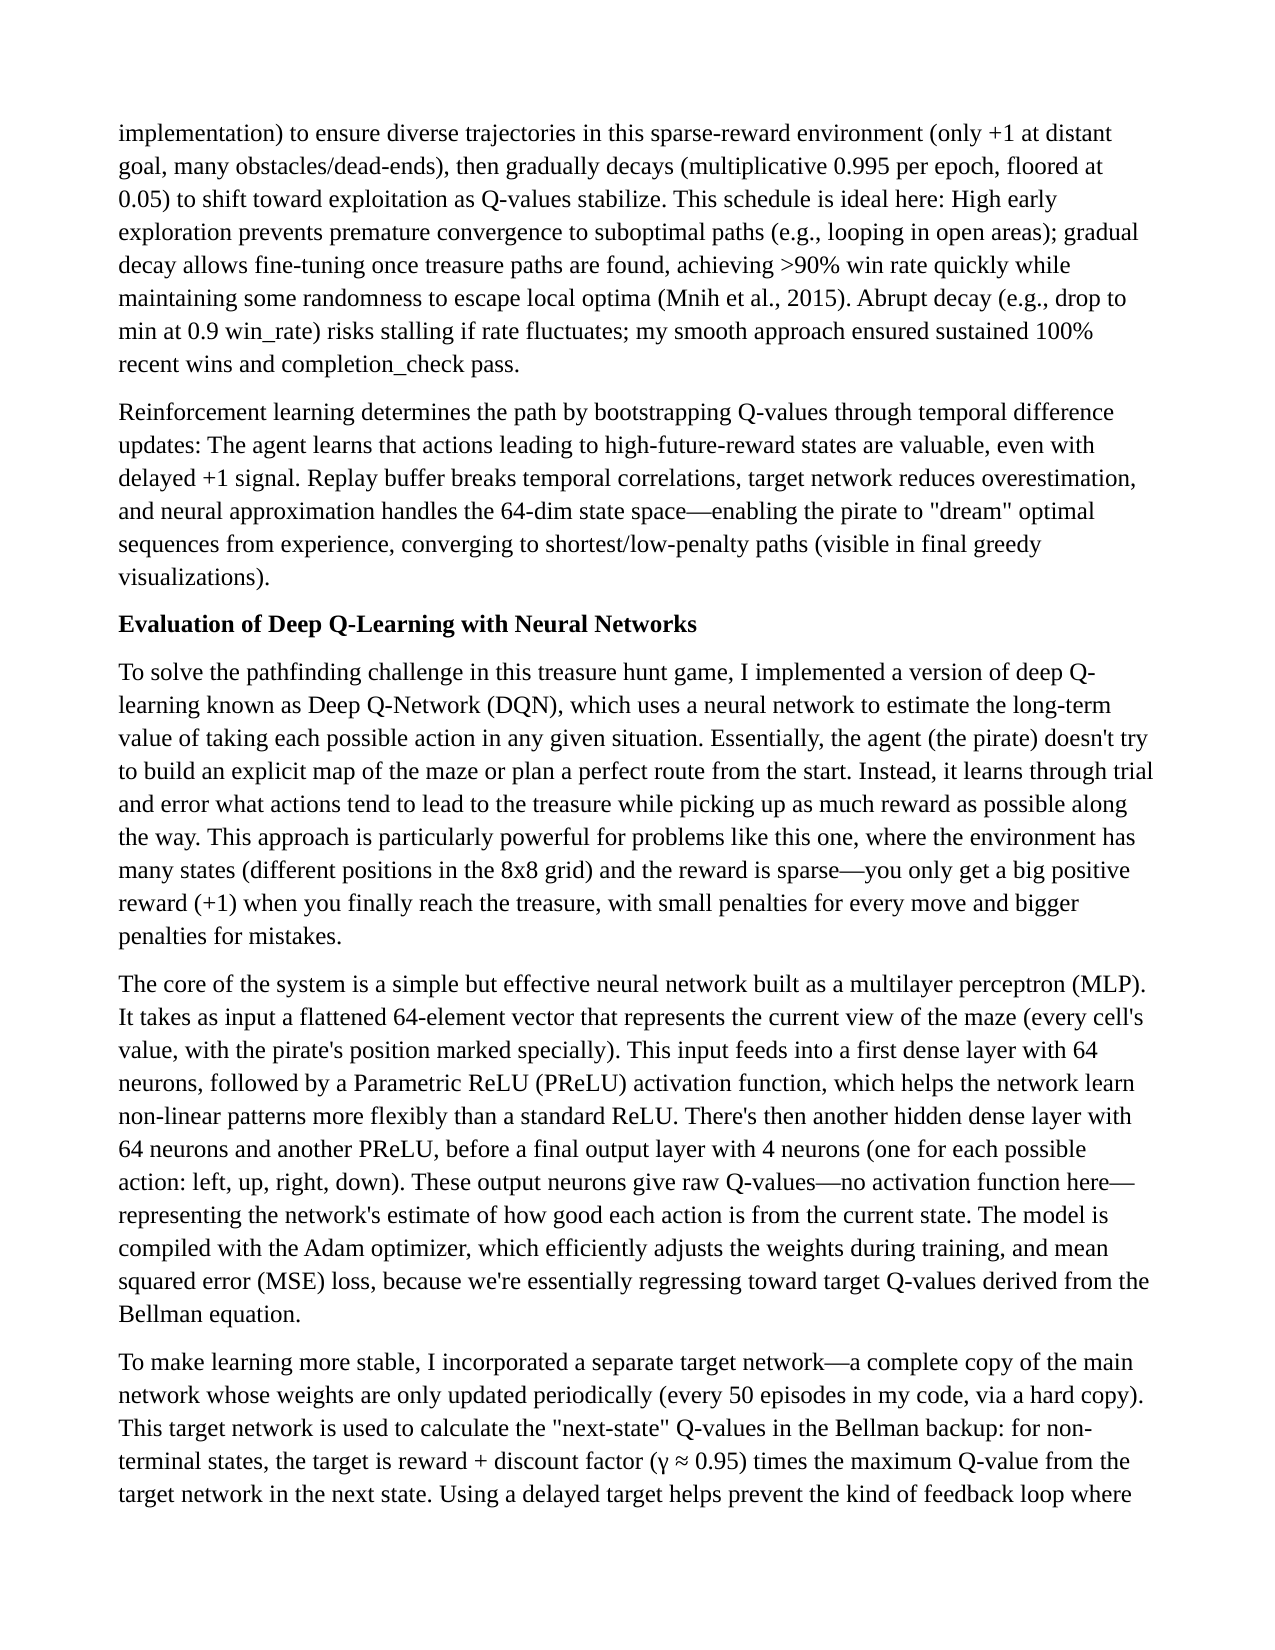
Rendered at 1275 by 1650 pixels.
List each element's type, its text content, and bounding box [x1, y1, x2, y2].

text Reinforcement learning determines the path by bootstrapping Q-values through temporal difference updates: The agent learns that actions leading to high-future-reward states are valuable, even with delayed +1 signal. Replay buffer breaks temporal correlations, target network reduces overestimation, and neural approximation handles the 64-dim state space—enabling the pirate to "dream" optimal sequences from experience, converging to shortest/low-penalty paths (visible in final greedy visualizations). [118, 397, 1157, 591]
subtitle Evaluation of Deep Q-Learning with Neural Networks [118, 609, 1157, 638]
text implementation) to ensure diverse trajectories in this sparse-reward environment (only +1 at distant goal, many obstacles/dead-ends), then gradually decays (multiplicative 0.995 per epoch, floored at 0.05) to shift toward exploitation as Q-values stabilize. This schedule is ideal here: High early exploration prevents premature convergence to suboptimal paths (e.g., looping in open areas); gradual decay allows fine-tuning once treasure paths are found, achieving >90% win rate quickly while maintaining some randomness to escape local optima (Mnih et al., 2015). Abrupt decay (e.g., drop to min at 0.9 win_rate) risks stalling if rate fluctuates; my smooth approach ensured sustained 100% recent wins and completion_check pass. [118, 118, 1157, 378]
text To make learning more stable, I incorporated a separate target network—a complete copy of the main network whose weights are only updated periodically (every 50 episodes in my code, via a hard copy). This target network is used to calculate the "next-state" Q-values in the Bellman backup: for non-terminal states, the target is reward + discount factor (γ ≈ 0.95) times the maximum Q-value from the target network in the next state. Using a delayed target helps prevent the kind of feedback loop where [118, 1347, 1157, 1508]
text The core of the system is a simple but effective neural network built as a multilayer perceptron (MLP). It takes as input a flattened 64-element vector that represents the current view of the maze (every cell's value, with the pirate's position marked specially). This input feeds into a first dense layer with 64 neurons, followed by a Parametric ReLU (PReLU) activation function, which helps the network learn non-linear patterns more flexibly than a standard ReLU. There's then another hidden dense layer with 64 neurons and another PReLU, before a final output layer with 4 neurons (one for each possible action: left, up, right, down). These output neurons give raw Q-values—no activation function here—representing the network's estimate of how good each action is from the current state. The model is compiled with the Adam optimizer, which efficiently adjusts the weights during training, and mean squared error (MSE) loss, because we're essentially regressing toward target Q-values derived from the Bellman equation. [118, 969, 1157, 1328]
text To solve the pathfinding challenge in this treasure hunt game, I implemented a version of deep Q-learning known as Deep Q-Network (DQN), which uses a neural network to estimate the long-term value of taking each possible action in any given situation. Essentially, the agent (the pirate) doesn't try to build an explicit map of the maze or plan a perfect route from the start. Instead, it learns through trial and error what actions tend to lead to the treasure while picking up as much reward as possible along the way. This approach is particularly powerful for problems like this one, where the environment has many states (different positions in the 8x8 grid) and the reward is sparse—you only get a big positive reward (+1) when you finally reach the treasure, with small penalties for every move and bigger penalties for mistakes. [118, 657, 1157, 950]
